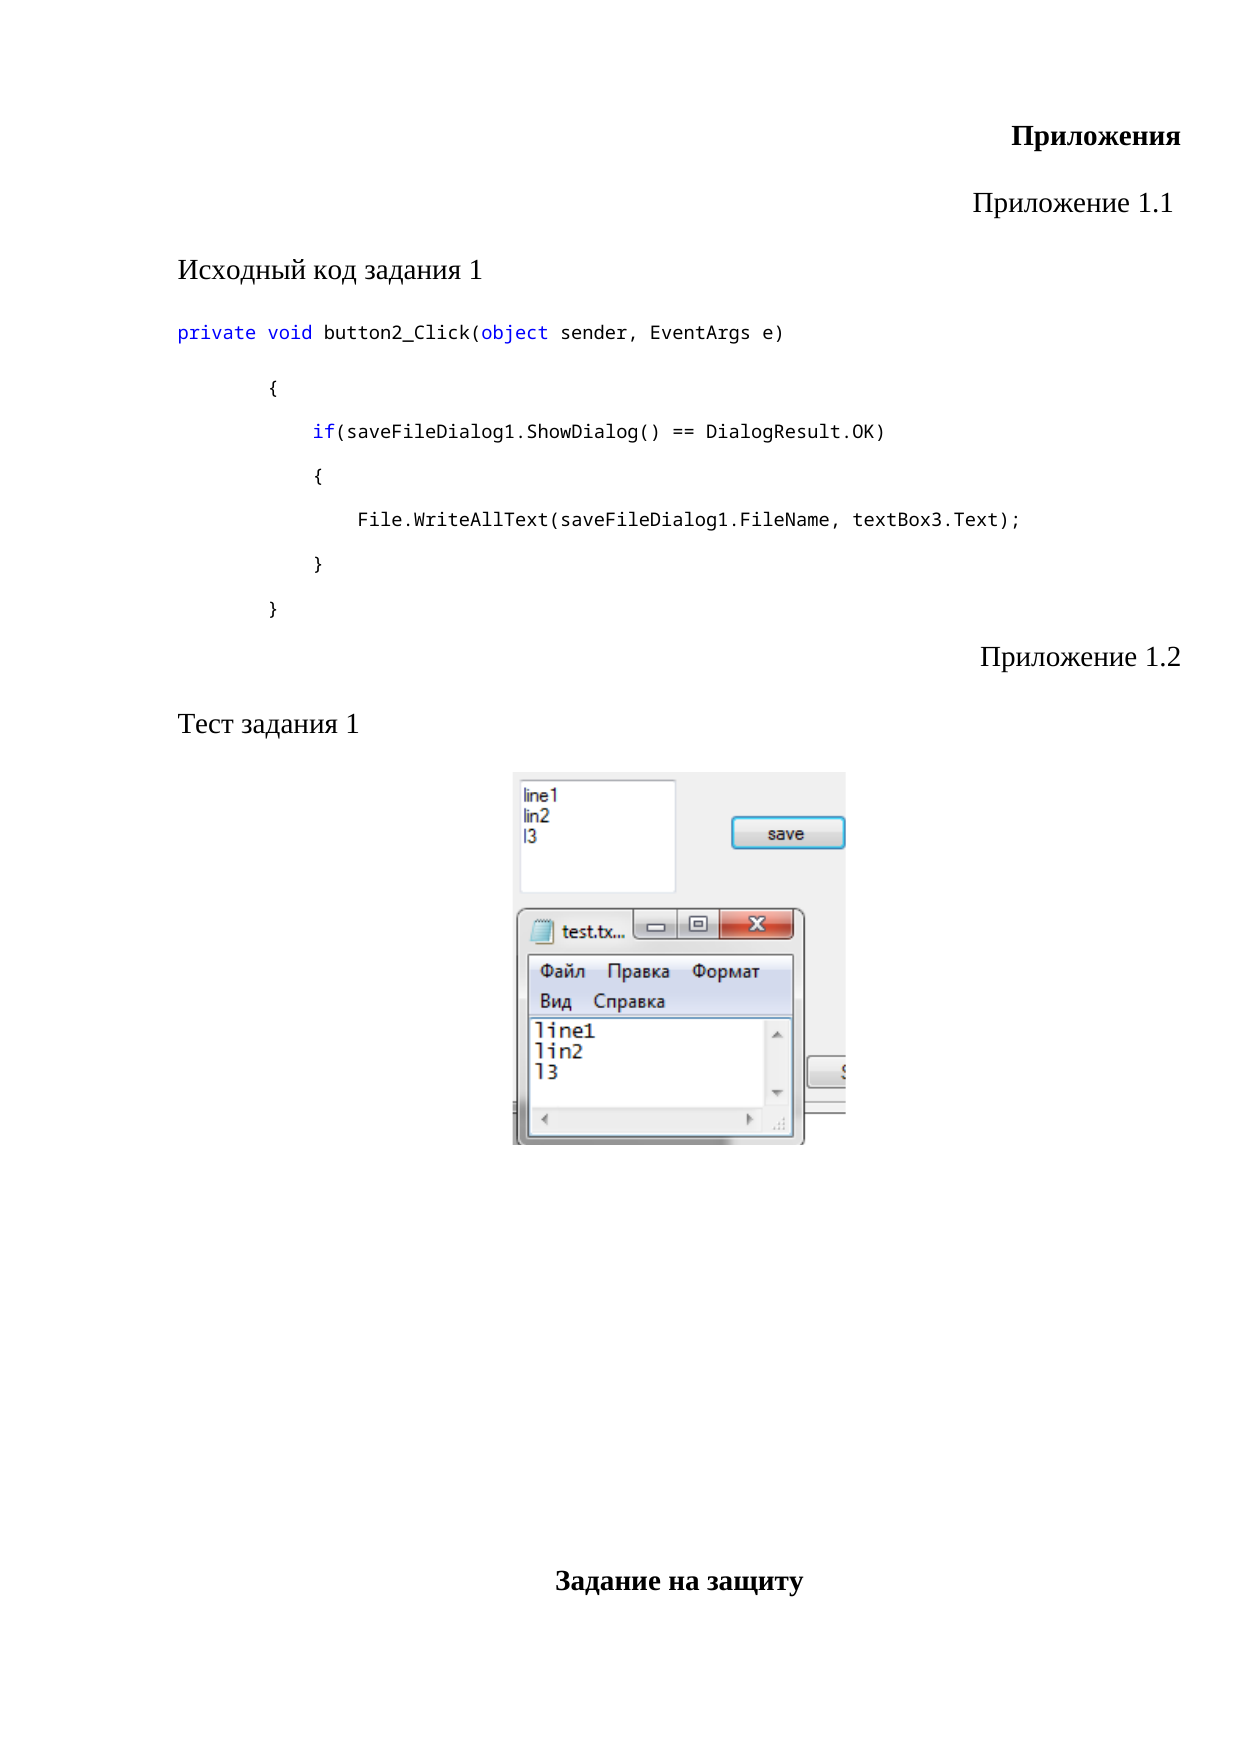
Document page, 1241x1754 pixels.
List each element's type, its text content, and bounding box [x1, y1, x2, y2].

text { [177, 374, 1181, 399]
text Задание на защиту [177, 1563, 1181, 1597]
text Исходный код задания 1 [177, 252, 1181, 286]
text Приложение 1.1 [177, 185, 1181, 219]
text } [177, 595, 1181, 620]
text } [177, 551, 1181, 576]
text Приложение 1.2 [177, 639, 1181, 672]
text private void button2_Click(object sender, EventArgs e) [177, 319, 1181, 344]
text if(saveFileDialog1.ShowDialog() == DialogResult.OK) [177, 418, 1181, 444]
text Приложения [177, 118, 1181, 152]
text { [177, 462, 1181, 488]
text Тест задания 1 [177, 706, 1181, 739]
text File.WriteAllText(saveFileDialog1.FileName, textBox3.Text); [177, 506, 1181, 532]
